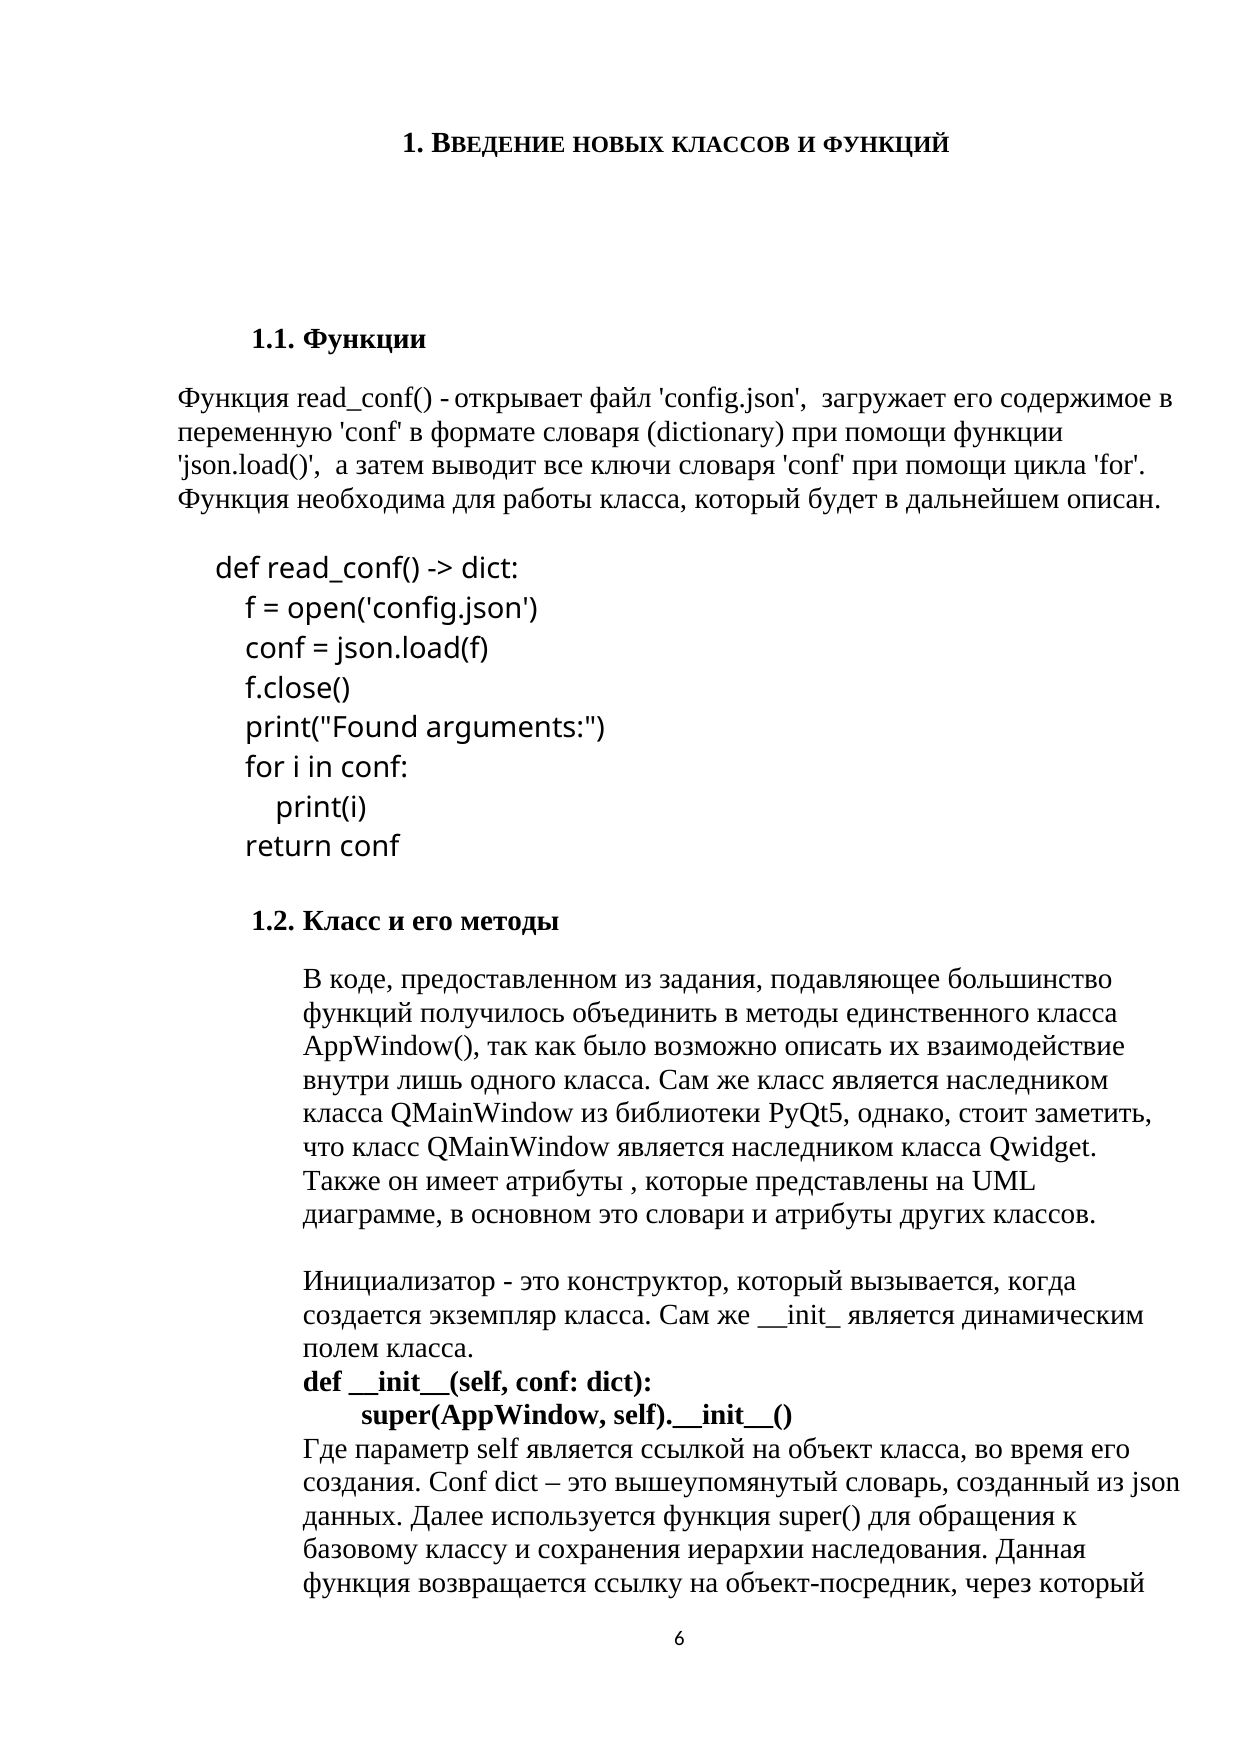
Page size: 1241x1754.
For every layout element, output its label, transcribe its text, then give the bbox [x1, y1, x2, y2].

text for i in conf: [215, 746, 1181, 786]
subtitle 1. Введение новых классов и функций [177, 125, 1181, 158]
text return conf [215, 826, 1181, 865]
text f.close() [215, 667, 1181, 707]
list Класс и его методы [251, 903, 1181, 936]
text Инициализатор - это конструктор, который вызывается, когда создается экземпляр класса. Сам же __init_ является динамическим полем класса. [303, 1263, 1181, 1364]
text f = open('config.json') [177, 587, 1181, 627]
text print(i) [215, 786, 1181, 826]
list Функции [251, 321, 1181, 355]
text Функция read_conf() - открывает файл 'config.json', загружает его содержимое в переменную 'conf' в формате словаря (dictionary) при помощи функции 'json.load()', а затем выводит все ключи словаря 'conf' при помощи цикла 'for'. Функция необходима для работы класса, который будет в дальнейшем описан. [177, 380, 1181, 514]
text super(AppWindow, self).__init__() [303, 1397, 1181, 1431]
text conf = json.load(f) [215, 627, 1181, 667]
text def __init__(self, conf: dict): [303, 1364, 1181, 1397]
text def read_conf() -> dict: [215, 548, 1181, 587]
text print("Found arguments:") [215, 707, 1181, 746]
text В коде, предоставленном из задания, подавляющее большинство функций получилось объединить в методы единственного класса AppWindow(), так как было возможно описать их взаимодействие внутри лишь одного класса. Сам же класс является наследником класса QMainWindow из библиотеки PyQt5, однако, стоит заметить, что класс QMainWindow является наследником класса Qwidget. Также он имеет атрибуты , которые представлены на UML диаграмме, в основном это словари и атрибуты других классов. [303, 961, 1181, 1230]
text Где параметр self является ссылкой на объект класса, во время его создания. Conf dict – это вышеупомянутый словарь, созданный из json данных. Далее используется функция super() для обращения к базовому классу и сохранения иерархии наследования. Данная функция возвращается ссылку на объект-посредник, через который [303, 1431, 1181, 1599]
